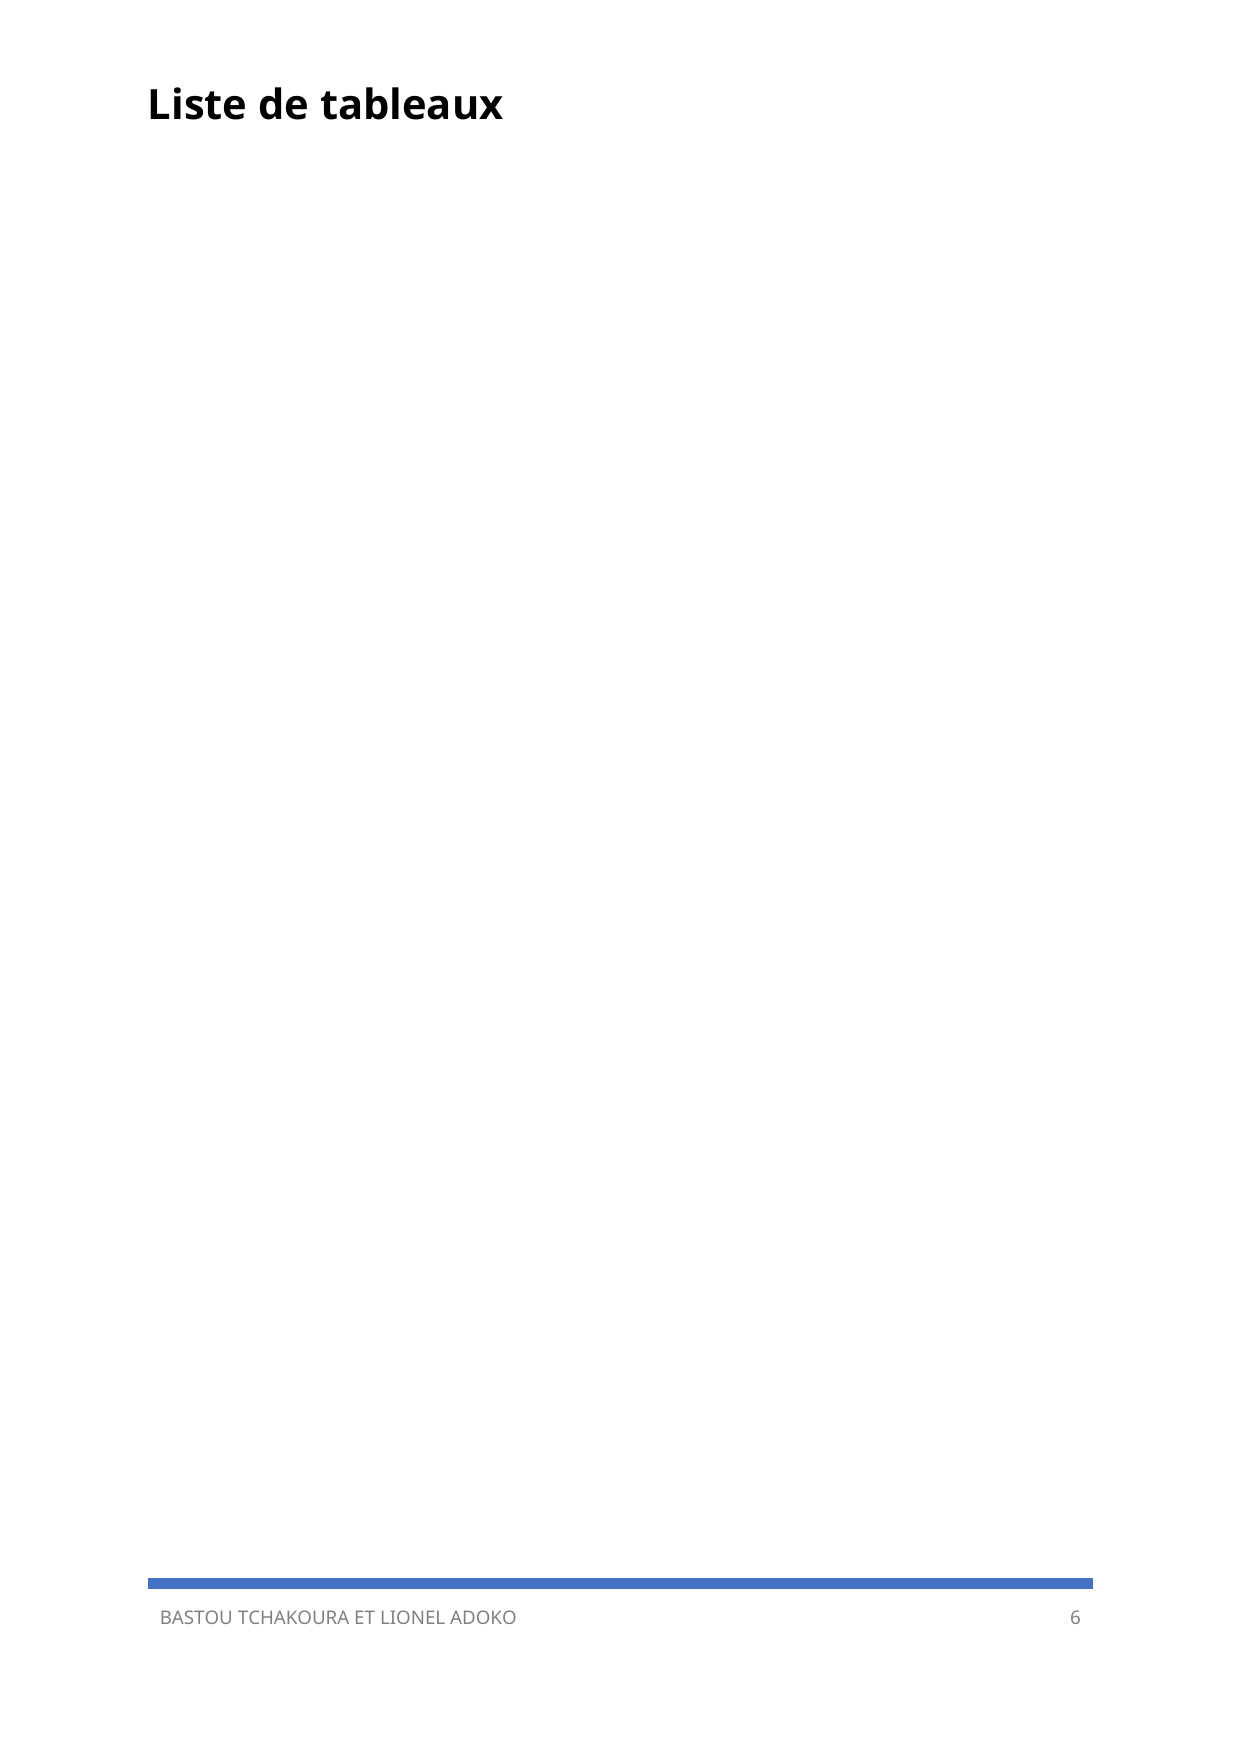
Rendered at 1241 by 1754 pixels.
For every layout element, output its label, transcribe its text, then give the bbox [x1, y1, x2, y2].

text Liste de tableaux [148, 75, 1093, 132]
